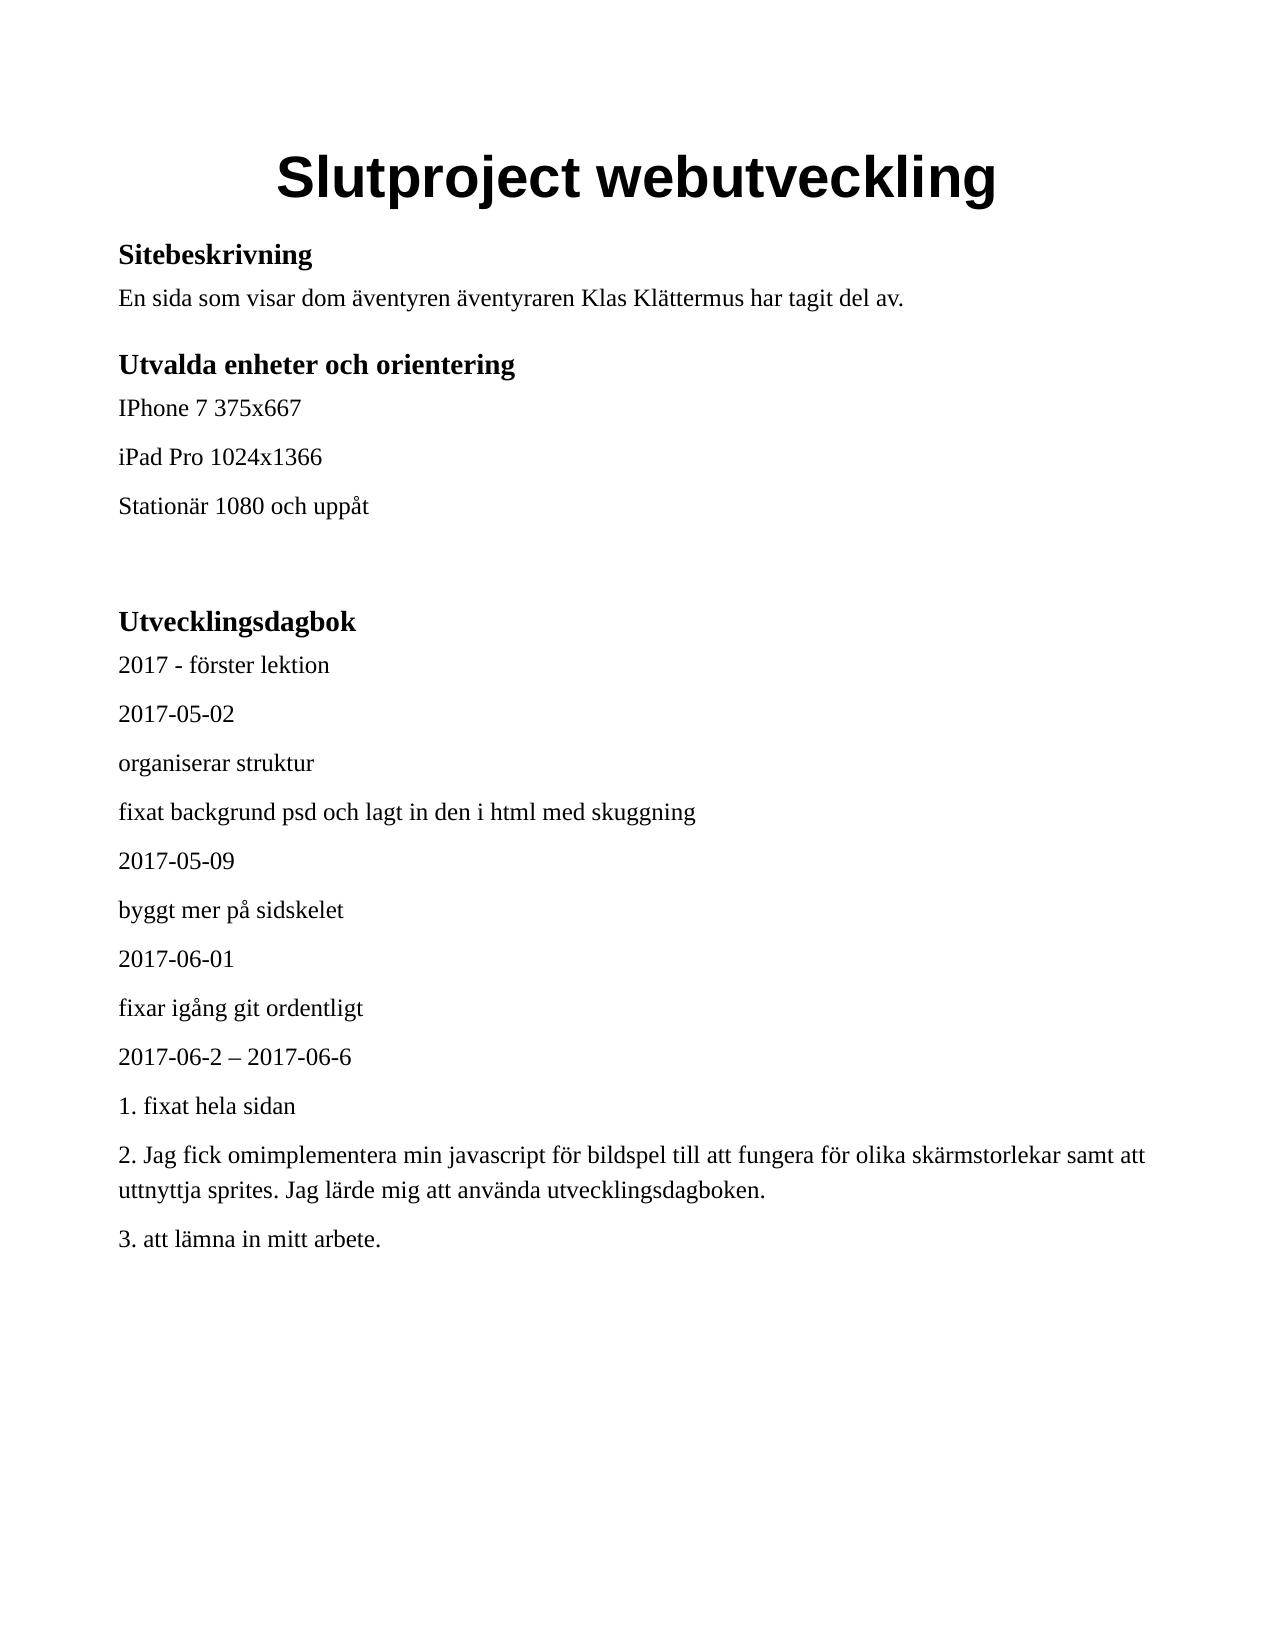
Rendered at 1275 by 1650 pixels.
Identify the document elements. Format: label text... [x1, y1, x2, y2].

text byggt mer på sidskelet [118, 895, 1157, 924]
text fixar igång git ordentligt [118, 993, 1157, 1022]
text IPhone 7 375x667 [118, 393, 1157, 422]
text 1. fixat hela sidan [118, 1091, 1157, 1120]
text Stationär 1080 och uppåt [118, 491, 1157, 520]
text 2017 - förster lektion [118, 650, 1157, 679]
subtitle Utvalda enheter och orientering [118, 347, 1157, 381]
text 2017-06-2 – 2017-06-6 [118, 1042, 1157, 1071]
text 2017-05-02 [118, 699, 1157, 728]
text fixat backgrund psd och lagt in den i html med skuggning [118, 797, 1157, 826]
title Slutproject webutveckling [118, 143, 1157, 210]
text organiserar struktur [118, 748, 1157, 777]
text 2017-06-01 [118, 944, 1157, 973]
text 2. Jag fick omimplementera min javascript för bildspel till att fungera för olika skärmstorlekar samt att uttnyttja sprites. Jag lärde mig att använda utvecklingsdagboken. [118, 1141, 1157, 1204]
text 3. att lämna in mitt arbete. [118, 1224, 1157, 1253]
subtitle Sitebeskrivning [118, 237, 1157, 271]
text En sida som visar dom äventyren äventyraren Klas Klättermus har tagit del av. [118, 283, 1157, 312]
text iPad Pro 1024x1366 [118, 442, 1157, 471]
text 2017-05-09 [118, 846, 1157, 875]
subtitle Utvecklingsdagbok [118, 604, 1157, 637]
